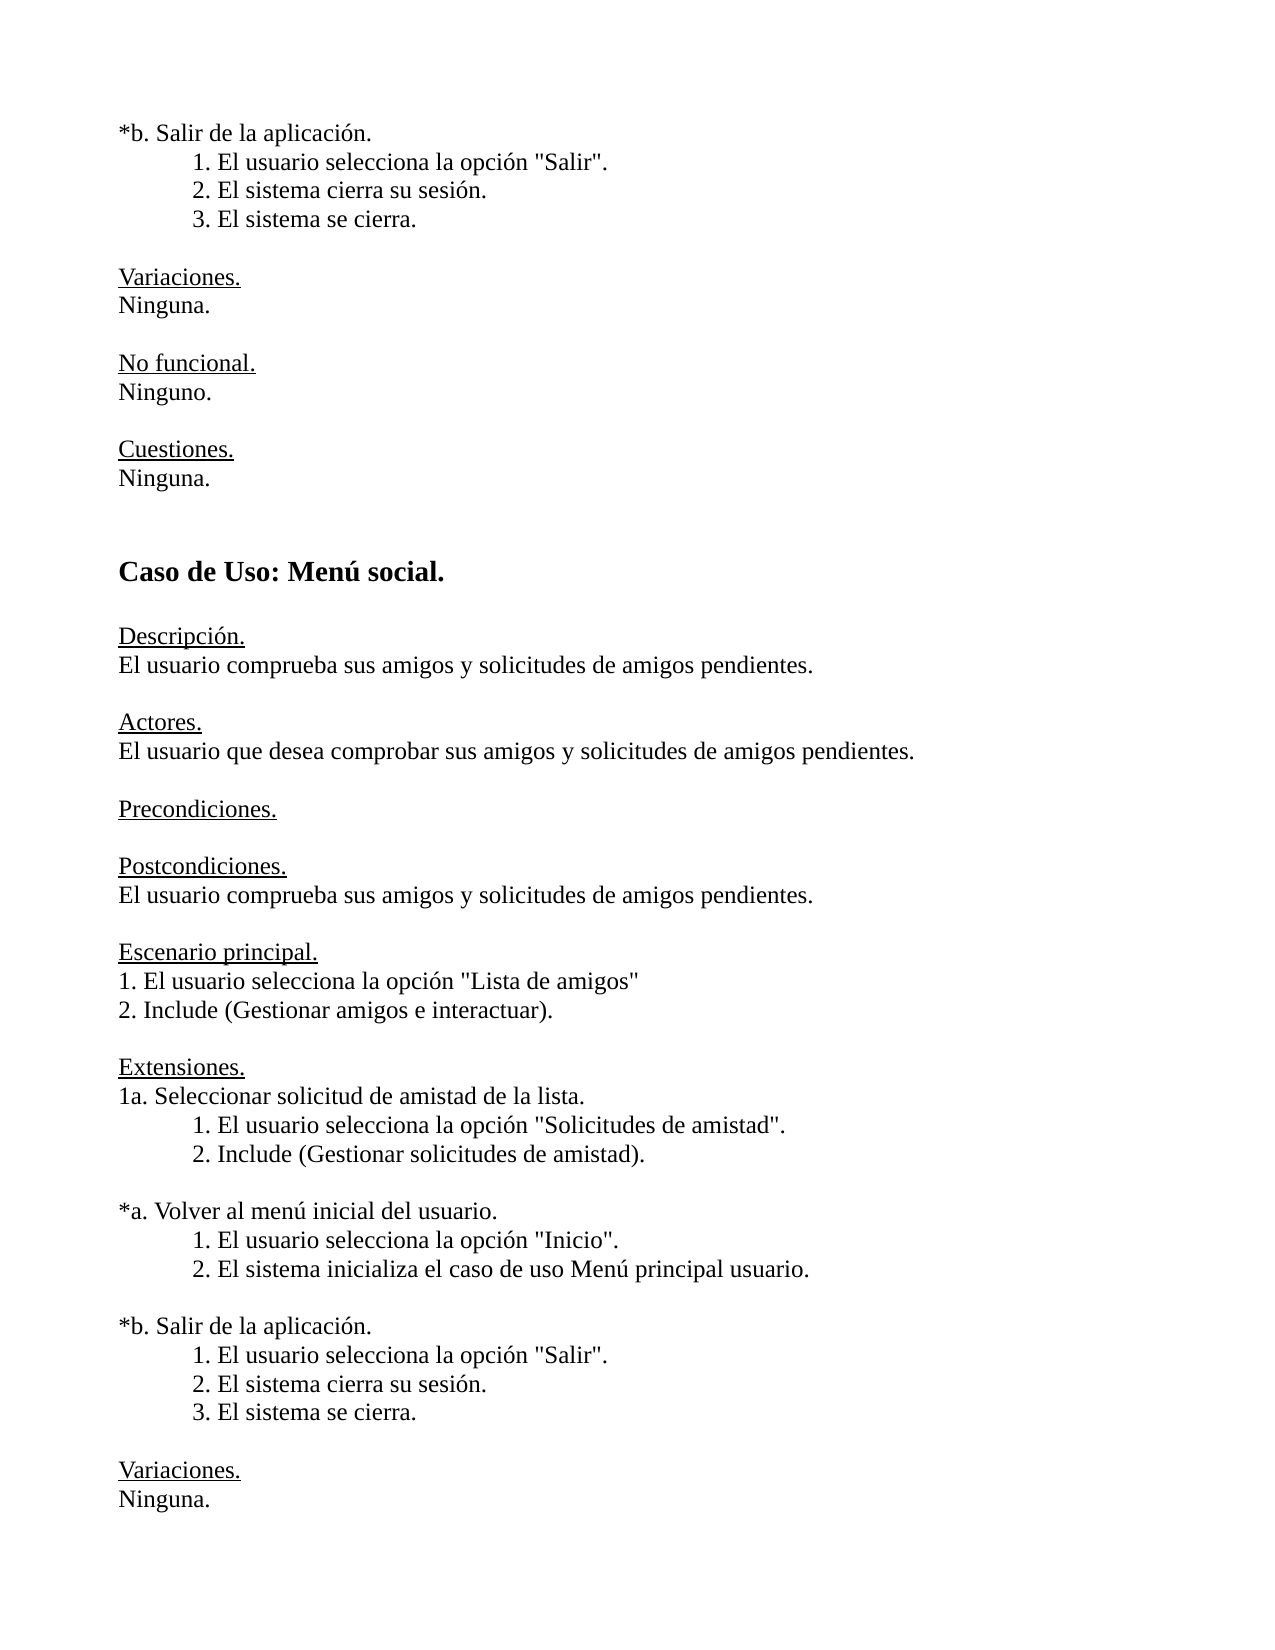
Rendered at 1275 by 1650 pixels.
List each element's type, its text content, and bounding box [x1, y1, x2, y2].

text 3. El sistema se cierra. [118, 1397, 1157, 1426]
text 2. El sistema inicializa el caso de uso Menú principal usuario. [118, 1254, 1157, 1282]
text Caso de Uso: Menú social. [118, 554, 1157, 588]
text 3. El sistema se cierra. [118, 204, 1157, 233]
text 2. El sistema cierra su sesión. [118, 176, 1157, 204]
text 1. El usuario selecciona la opción "Solicitudes de amistad". [118, 1110, 1157, 1139]
text El usuario comprueba sus amigos y solicitudes de amigos pendientes. [118, 880, 1157, 909]
text Cuestiones. [118, 434, 1157, 463]
text 1. El usuario selecciona la opción "Salir". [118, 147, 1157, 176]
text Descripción. [118, 621, 1157, 650]
text *a. Volver al menú inicial del usuario. [118, 1196, 1157, 1225]
text 2. Include (Gestionar amigos e interactuar). [118, 995, 1157, 1024]
text 1a. Seleccionar solicitud de amistad de la lista. [118, 1081, 1157, 1110]
text 1. El usuario selecciona la opción "Salir". [118, 1340, 1157, 1369]
text *b. Salir de la aplicación. [118, 118, 1157, 147]
text Variaciones. [118, 1455, 1157, 1484]
text Precondiciones. [118, 794, 1157, 822]
text *b. Salir de la aplicación. [118, 1311, 1157, 1340]
text Variaciones. [118, 262, 1157, 291]
text 1. El usuario selecciona la opción "Inicio". [118, 1225, 1157, 1254]
text 2. El sistema cierra su sesión. [118, 1369, 1157, 1397]
text El usuario comprueba sus amigos y solicitudes de amigos pendientes. [118, 650, 1157, 679]
text Ninguna. [118, 463, 1157, 492]
text Extensiones. [118, 1052, 1157, 1081]
text Ninguno. [118, 377, 1157, 406]
text Actores. [118, 707, 1157, 736]
text Ninguna. [118, 291, 1157, 319]
text El usuario que desea comprobar sus amigos y solicitudes de amigos pendientes. [118, 736, 1157, 765]
text No funcional. [118, 348, 1157, 377]
text Ninguna. [118, 1484, 1157, 1512]
text 1. El usuario selecciona la opción "Lista de amigos" [118, 966, 1157, 995]
text Escenario principal. [118, 937, 1157, 966]
text Postcondiciones. [118, 851, 1157, 880]
text 2. Include (Gestionar solicitudes de amistad). [118, 1139, 1157, 1167]
